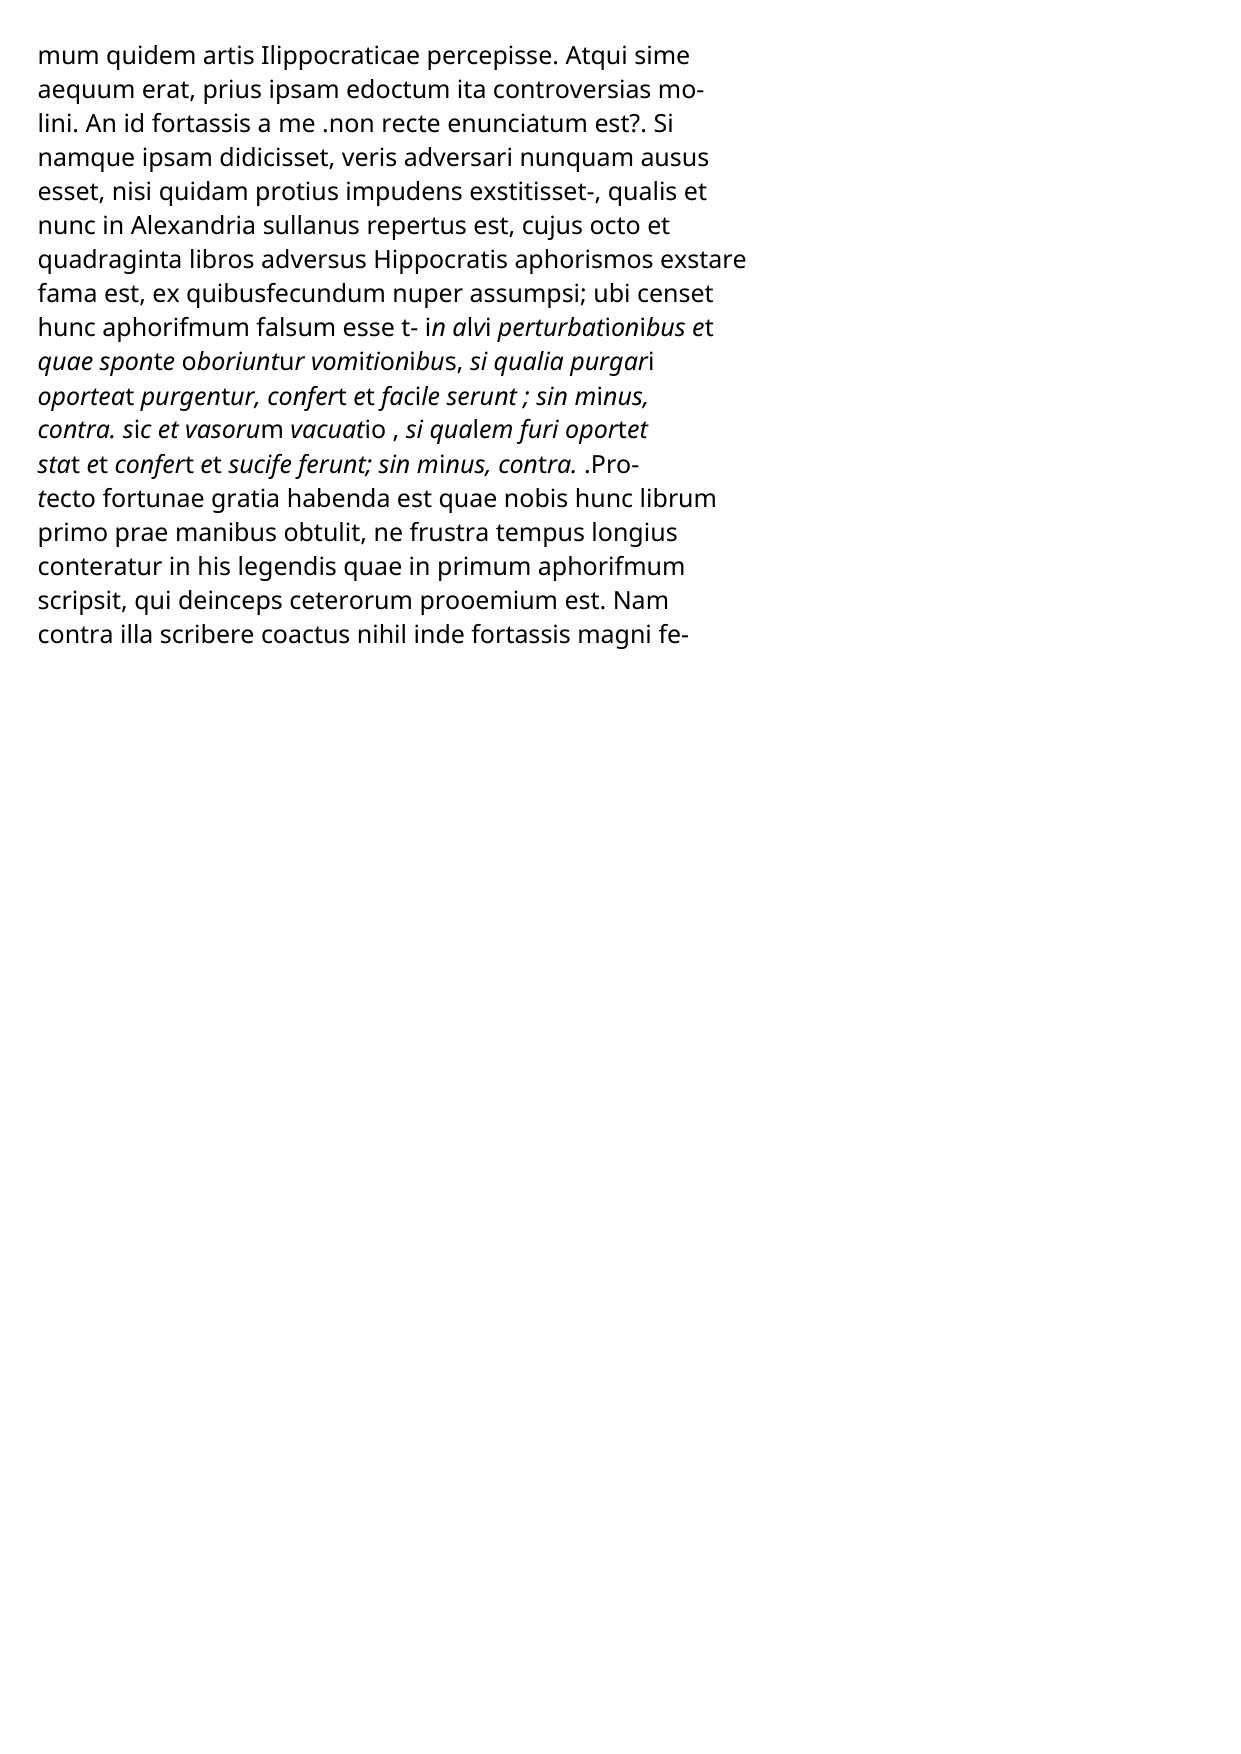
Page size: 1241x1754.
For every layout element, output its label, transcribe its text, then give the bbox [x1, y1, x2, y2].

text mum quidem artis Ilippocraticae percepisse. Atqui sime aequum erat, prius ipsam edoctum ita controversias mo- lini. An id fortassis a me .non recte enunciatum est?. Si namque ipsam didicisset, veris adversari nunquam ausus esset, nisi quidam protius impudens exstitisset-, qualis et nunc in Alexandria sullanus repertus est, cujus octo et quadraginta libros adversus Hippocratis aphorismos exstare fama est, ex quibusfecundum nuper assumpsi; ubi censet hunc aphorifmum falsum esse t- in alvi perturbationibus et quae sponte oboriuntur vomitionibus, si qualia purgari oporteat purgentur, confert et facile serunt ; sin minus, contra. sic et vasorum vacuatio , si qualem furi oportet stat et confert et sucife ferunt; sin minus, contra. .Pro- tecto fortunae gratia habenda est quae nobis hunc librum primo prae manibus obtulit, ne frustra tempus longius conteratur in his legendis quae in primum aphorifmum scripsit, qui deinceps ceterorum prooemium est. Nam contra illa scribere coactus nihil inde fortassis magni fe- [37, 37, 1203, 651]
